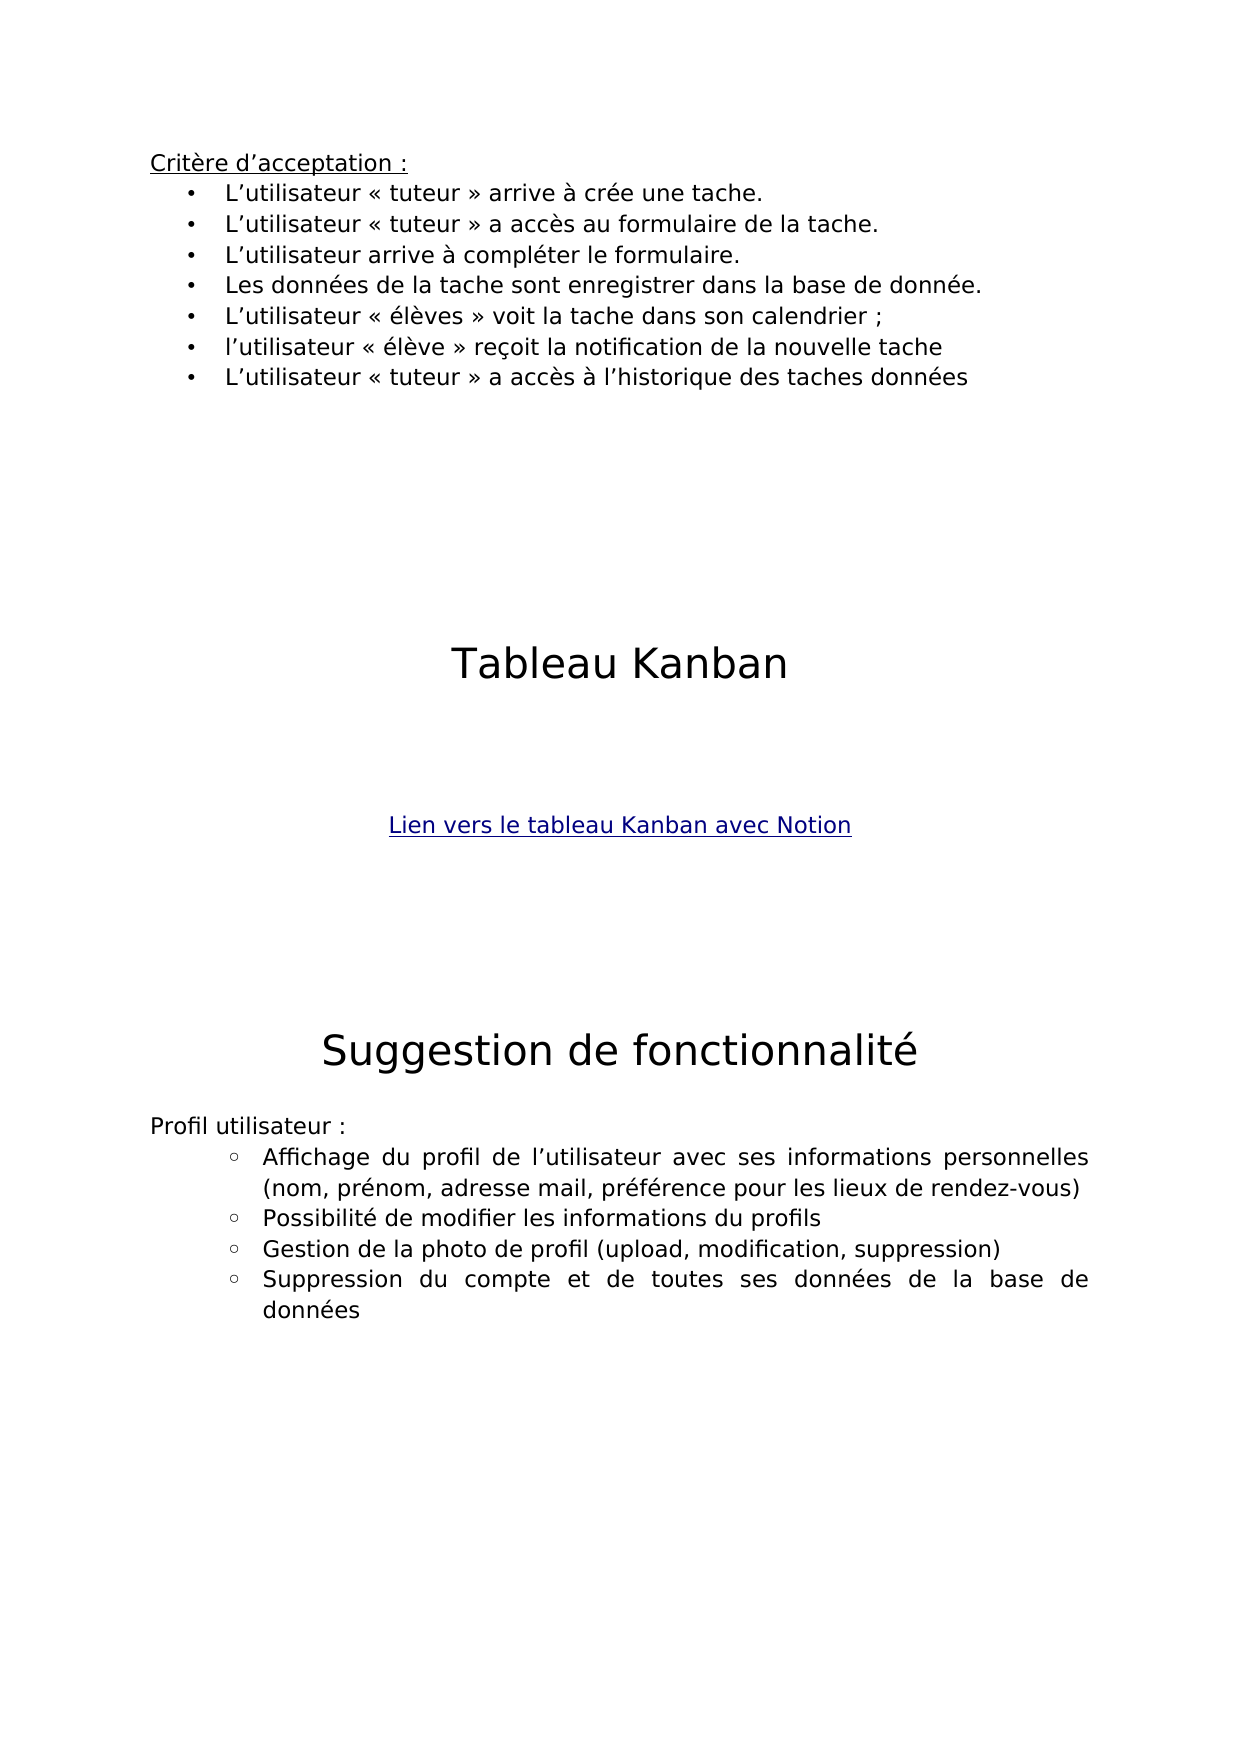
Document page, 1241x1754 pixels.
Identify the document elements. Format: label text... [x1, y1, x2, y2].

list L’utilisateur « tuteur » arrive à crée une tache. [187, 181, 1090, 207]
text Lien vers le tableau Kanban avec Notion [150, 813, 1090, 839]
text Critère d’acceptation : [150, 150, 1090, 177]
list Affichage du profil de l’utilisateur avec ses informations personnelles (nom, prénom, adresse mail, préférence pour les lieux de rendez-vous) [225, 1144, 1090, 1201]
list L’utilisateur « élèves » voit la tache dans son calendrier ; [187, 303, 1090, 330]
list L’utilisateur arrive à compléter le formulaire. [187, 242, 1090, 268]
text Suggestion de fonctionnalité [150, 1027, 1090, 1076]
list L’utilisateur « tuteur » a accès à l’historique des taches données [187, 364, 1090, 391]
list l’utilisateur « élève » reçoit la notification de la nouvelle tache [187, 334, 1090, 360]
list Possibilité de modifier les informations du profils [225, 1205, 1090, 1232]
list L’utilisateur « tuteur » a accès au formulaire de la tache. [187, 211, 1090, 238]
list Gestion de la photo de profil (upload, modification, suppression) [225, 1236, 1090, 1263]
list Les données de la tache sont enregistrer dans la base de donnée. [187, 272, 1090, 299]
list Suppression du compte et de toutes ses données de la base de données [225, 1267, 1090, 1324]
text Tableau Kanban [150, 640, 1090, 688]
text Profil utilisateur : [150, 1113, 1090, 1140]
